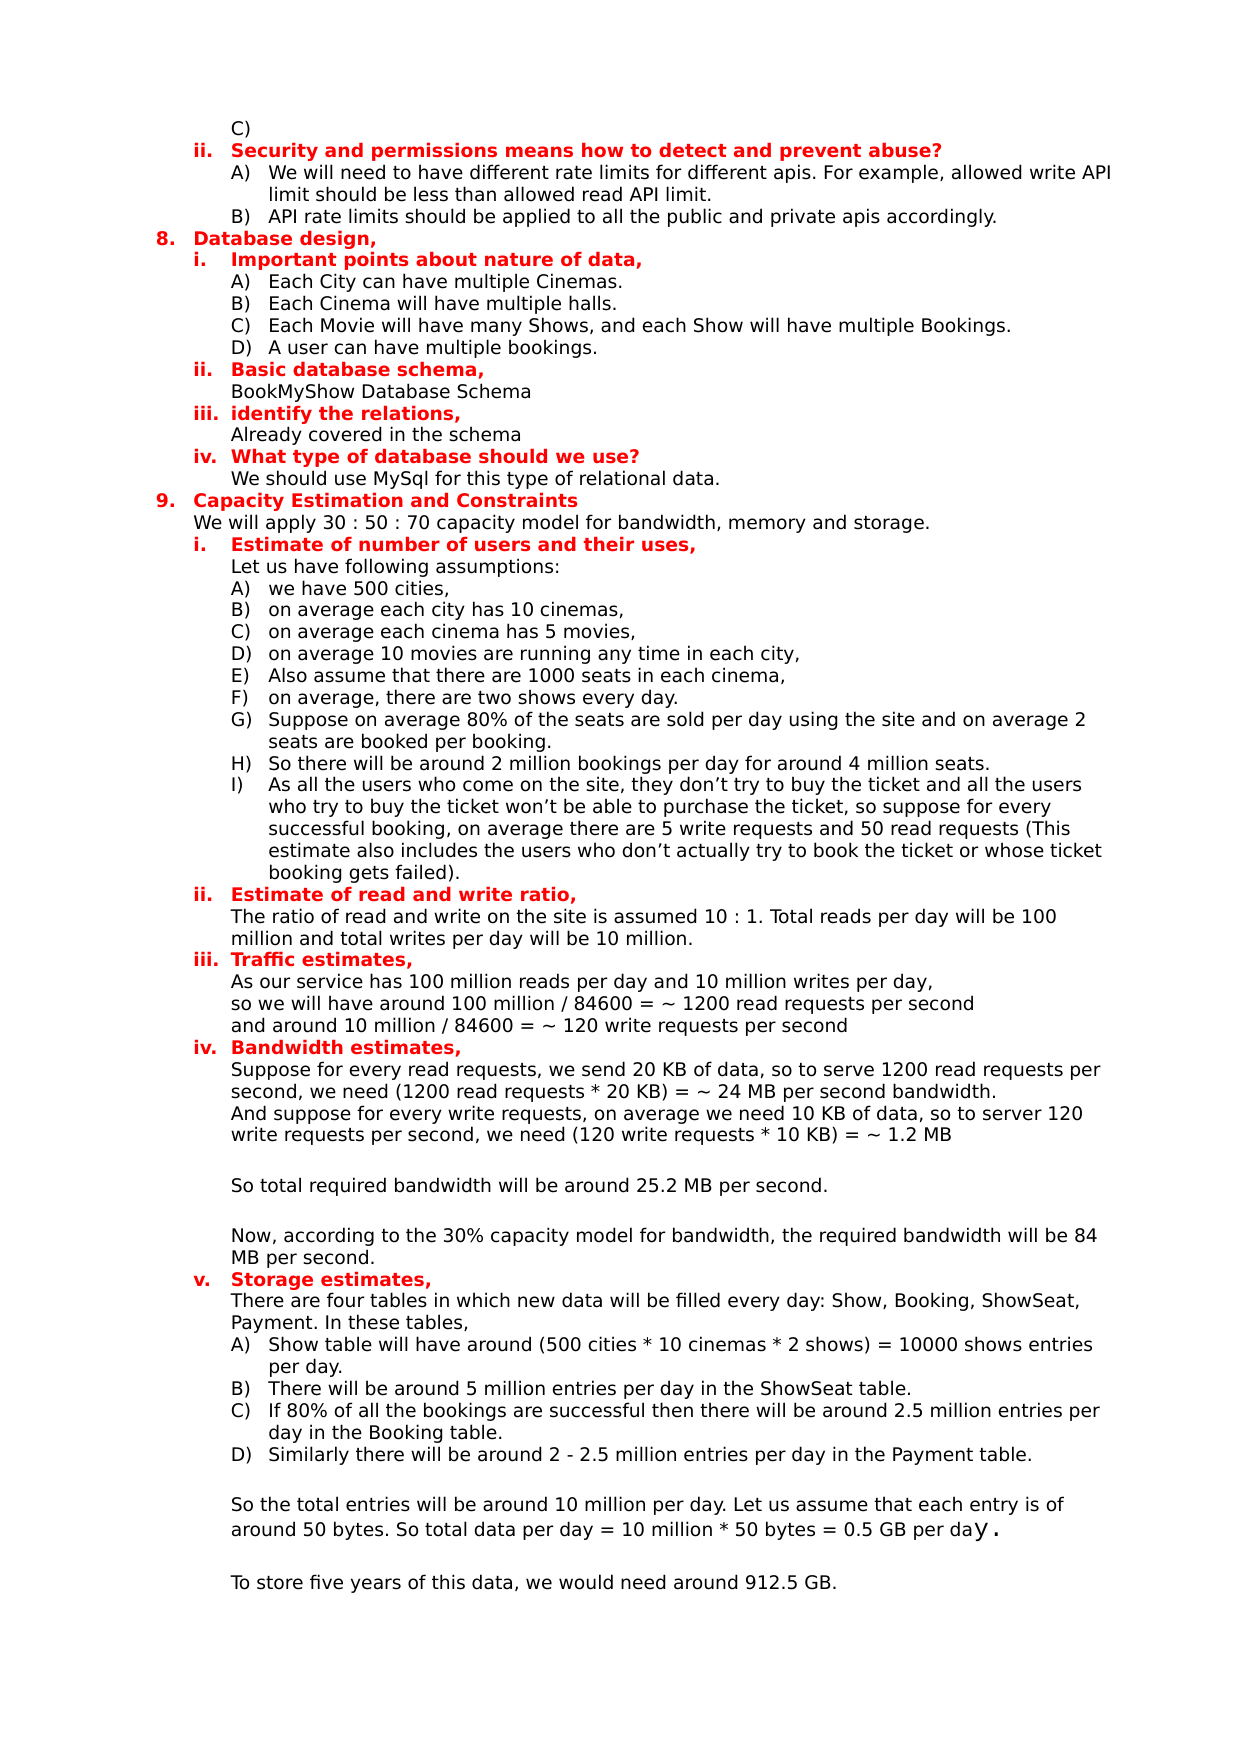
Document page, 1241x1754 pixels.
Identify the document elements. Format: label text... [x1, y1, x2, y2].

list Storage estimates, [193, 1268, 1122, 1290]
list We will apply 30 : 50 : 70 capacity model for bandwidth, memory and storage. [156, 512, 1122, 534]
list There are four tables in which new data will be filled every day: Show, Booking, ShowSeat, Payment. In these tables, [193, 1290, 1122, 1334]
list Each Cinema will have multiple halls. [231, 293, 1122, 315]
list Similarly there will be around 2 - 2.5 million entries per day in the Payment table. [231, 1443, 1122, 1465]
list Important points about nature of data, [193, 249, 1122, 271]
list Now, according to the 30% capacity model for bandwidth, the required bandwidth will be 84 MB per second. [193, 1225, 1122, 1268]
list Already covered in the schema [193, 424, 1122, 446]
list Database design, [156, 227, 1122, 249]
list Also assume that there are 1000 seats in each cinema, [231, 665, 1122, 687]
list There will be around 5 million entries per day in the ShowSeat table. [231, 1378, 1122, 1400]
list on average, there are two shows every day. [231, 687, 1122, 709]
list Let us have following assumptions: [193, 556, 1122, 577]
list Each Movie will have many Shows, and each Show will have multiple Bookings. [231, 315, 1122, 337]
list Suppose for every read requests, we send 20 KB of data, so to serve 1200 read requests per second, we need (1200 read requests * 20 KB) = ~ 24 MB per second bandwidth. [193, 1059, 1122, 1102]
list As all the users who come on the site, they don’t try to buy the ticket and all the users who try to buy the ticket won’t be able to purchase the ticket, so suppose for every successful booking, on average there are 5 write requests and 50 read requests (This estimate also includes the users who don’t actually try to book the ticket or whose ticket booking gets failed). [231, 774, 1122, 884]
list Show table will have around (500 cities * 10 cinemas * 2 shows) = 10000 shows entries per day. [231, 1334, 1122, 1378]
list we have 500 cities, [231, 577, 1122, 599]
list So total required bandwidth will be around 25.2 MB per second. [193, 1174, 1122, 1196]
list As our service has 100 million reads per day and 10 million writes per day, [193, 971, 1122, 993]
list Basic database schema, [193, 359, 1122, 381]
list on average 10 movies are running any time in each city, [231, 643, 1122, 665]
list And suppose for every write requests, on average we need 10 KB of data, so to server 120 write requests per second, we need (120 write requests * 10 KB) = ~ 1.2 MB [193, 1102, 1122, 1146]
list We should use MySql for this type of relational data. [193, 468, 1122, 490]
list What type of database should we use? [193, 446, 1122, 468]
list Security and permissions means how to detect and prevent abuse? [193, 140, 1122, 162]
list Estimate of read and write ratio, [193, 884, 1122, 906]
list To store five years of this data, we would need around 912.5 GB. [193, 1572, 1122, 1594]
list So there will be around 2 million bookings per day for around 4 million seats. [231, 752, 1122, 774]
list Traffic estimates, [193, 949, 1122, 971]
list Capacity Estimation and Constraints [156, 490, 1122, 512]
list API rate limits should be applied to all the public and private apis accordingly. [231, 206, 1122, 227]
list Estimate of number of users and their uses, [193, 534, 1122, 556]
list Suppose on average 80% of the seats are sold per day using the site and on average 2 seats are booked per booking. [231, 709, 1122, 752]
list identify the relations, [193, 402, 1122, 424]
list We will need to have different rate limits for different apis. For example, allowed write API limit should be less than allowed read API limit. [231, 162, 1122, 206]
list So the total entries will be around 10 million per day. Let us assume that each entry is of around 50 bytes. So total data per day = 10 million * 50 bytes = 0.5 GB per day. [193, 1494, 1122, 1544]
list and around 10 million / 84600 = ~ 120 write requests per second [193, 1015, 1122, 1037]
list A user can have multiple bookings. [231, 337, 1122, 359]
list If 80% of all the bookings are successful then there will be around 2.5 million entries per day in the Booking table. [231, 1400, 1122, 1443]
list The ratio of read and write on the site is assumed 10 : 1. Total reads per day will be 100 million and total writes per day will be 10 million. [193, 906, 1122, 949]
list Bandwidth estimates, [193, 1037, 1122, 1059]
list Each City can have multiple Cinemas. [231, 271, 1122, 293]
list BookMyShow Database Schema [193, 381, 1122, 402]
list so we will have around 100 million / 84600 = ~ 1200 read requests per second [193, 993, 1122, 1015]
list on average each cinema has 5 movies, [231, 621, 1122, 643]
list on average each city has 10 cinemas, [231, 599, 1122, 621]
